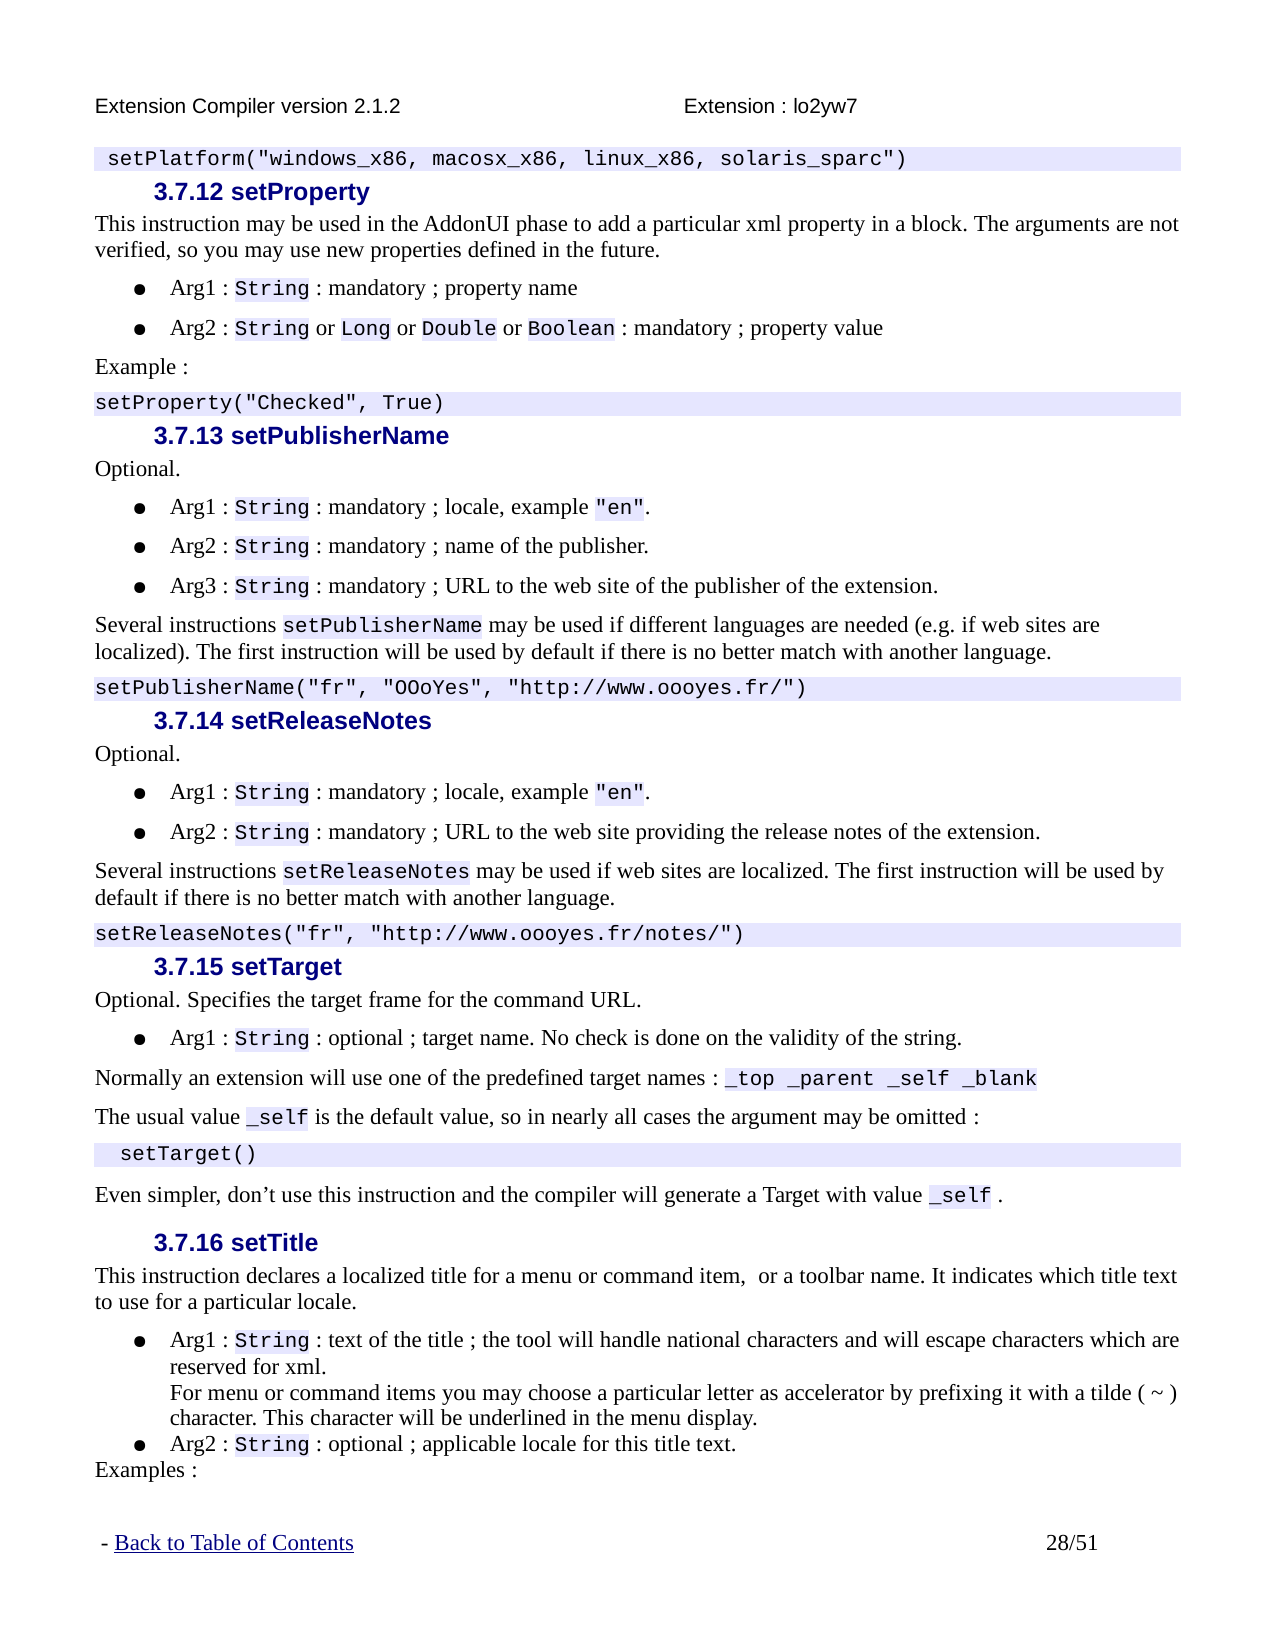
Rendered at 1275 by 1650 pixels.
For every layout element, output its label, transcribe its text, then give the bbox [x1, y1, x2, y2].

subtitle setTarget [153, 953, 1181, 981]
list Arg2 : String or Long or Double or Boolean : mandatory ; property value [132, 314, 1181, 341]
text Even simpler, don’t use this instruction and the compiler will generate a Target with value _self . [94, 1182, 1181, 1209]
text setReleaseNotes("fr", "http://www.oooyes.fr/notes/") [94, 923, 1181, 947]
text Optional. Specifies the target frame for the command URL. [94, 987, 1181, 1012]
list Arg1 : String : optional ; target name. No check is done on the validity of the string. [132, 1025, 1181, 1052]
subtitle setReleaseNotes [153, 707, 1181, 735]
list Arg2 : String : mandatory ; name of the publisher. [132, 533, 1181, 560]
text setProperty("Checked", True) [94, 392, 1181, 416]
text setPublisherName("fr", "OOoYes", "http://www.oooyes.fr/") [94, 677, 1181, 701]
list Arg2 : String : optional ; applicable locale for this title text. [132, 1430, 1181, 1457]
subtitle setTitle [153, 1229, 1181, 1257]
text The usual value _self is the default value, so in nearly all cases the argument may be omitted : [94, 1104, 1181, 1131]
text Several instructions setReleaseNotes may be used if web sites are localized. The first instruction will be used by default if there is no better match with another language. [94, 858, 1181, 911]
text This instruction may be used in the AddonUI phase to add a particular xml property in a block. The arguments are not verified, so you may use new properties defined in the future. [94, 211, 1181, 262]
text Optional. [94, 456, 1181, 481]
text Normally an extension will use one of the predefined target names : _top _parent _self _blank [94, 1064, 1181, 1091]
text Optional. [94, 741, 1181, 767]
subtitle setProperty [153, 177, 1181, 205]
text setTarget() [94, 1143, 1181, 1167]
text Several instructions setPublisherName may be used if different languages are needed (e.g. if web sites are localized). The first instruction will be used by default if there is no better match with another language. [94, 612, 1181, 665]
list Arg1 : String : mandatory ; property name [132, 275, 1181, 302]
text Examples : [94, 1457, 1181, 1483]
text This instruction declares a localized title for a menu or command item, or a toolbar name. It indicates which title text to use for a particular locale. [94, 1263, 1181, 1314]
list Arg1 : String : mandatory ; locale, example "en". [132, 779, 1181, 806]
list Arg1 : String : mandatory ; locale, example "en". [132, 494, 1181, 521]
text setPlatform("windows_x86, macosx_x86, linux_x86, solaris_sparc") [94, 147, 1181, 171]
list Arg2 : String : mandatory ; URL to the web site providing the release notes of the extension. [132, 818, 1181, 846]
list Arg3 : String : mandatory ; URL to the web site of the publisher of the extension. [132, 573, 1181, 600]
subtitle setPublisherName [153, 422, 1181, 450]
list Arg1 : String : text of the title ; the tool will handle national characters and will escape characters which are reserved for xml. For menu or command items you may choose a particular letter as accelerator by prefixing it with a tilde ( ~ ) character. This character will be underlined in the menu display. [132, 1327, 1181, 1430]
text Example : [94, 354, 1181, 379]
